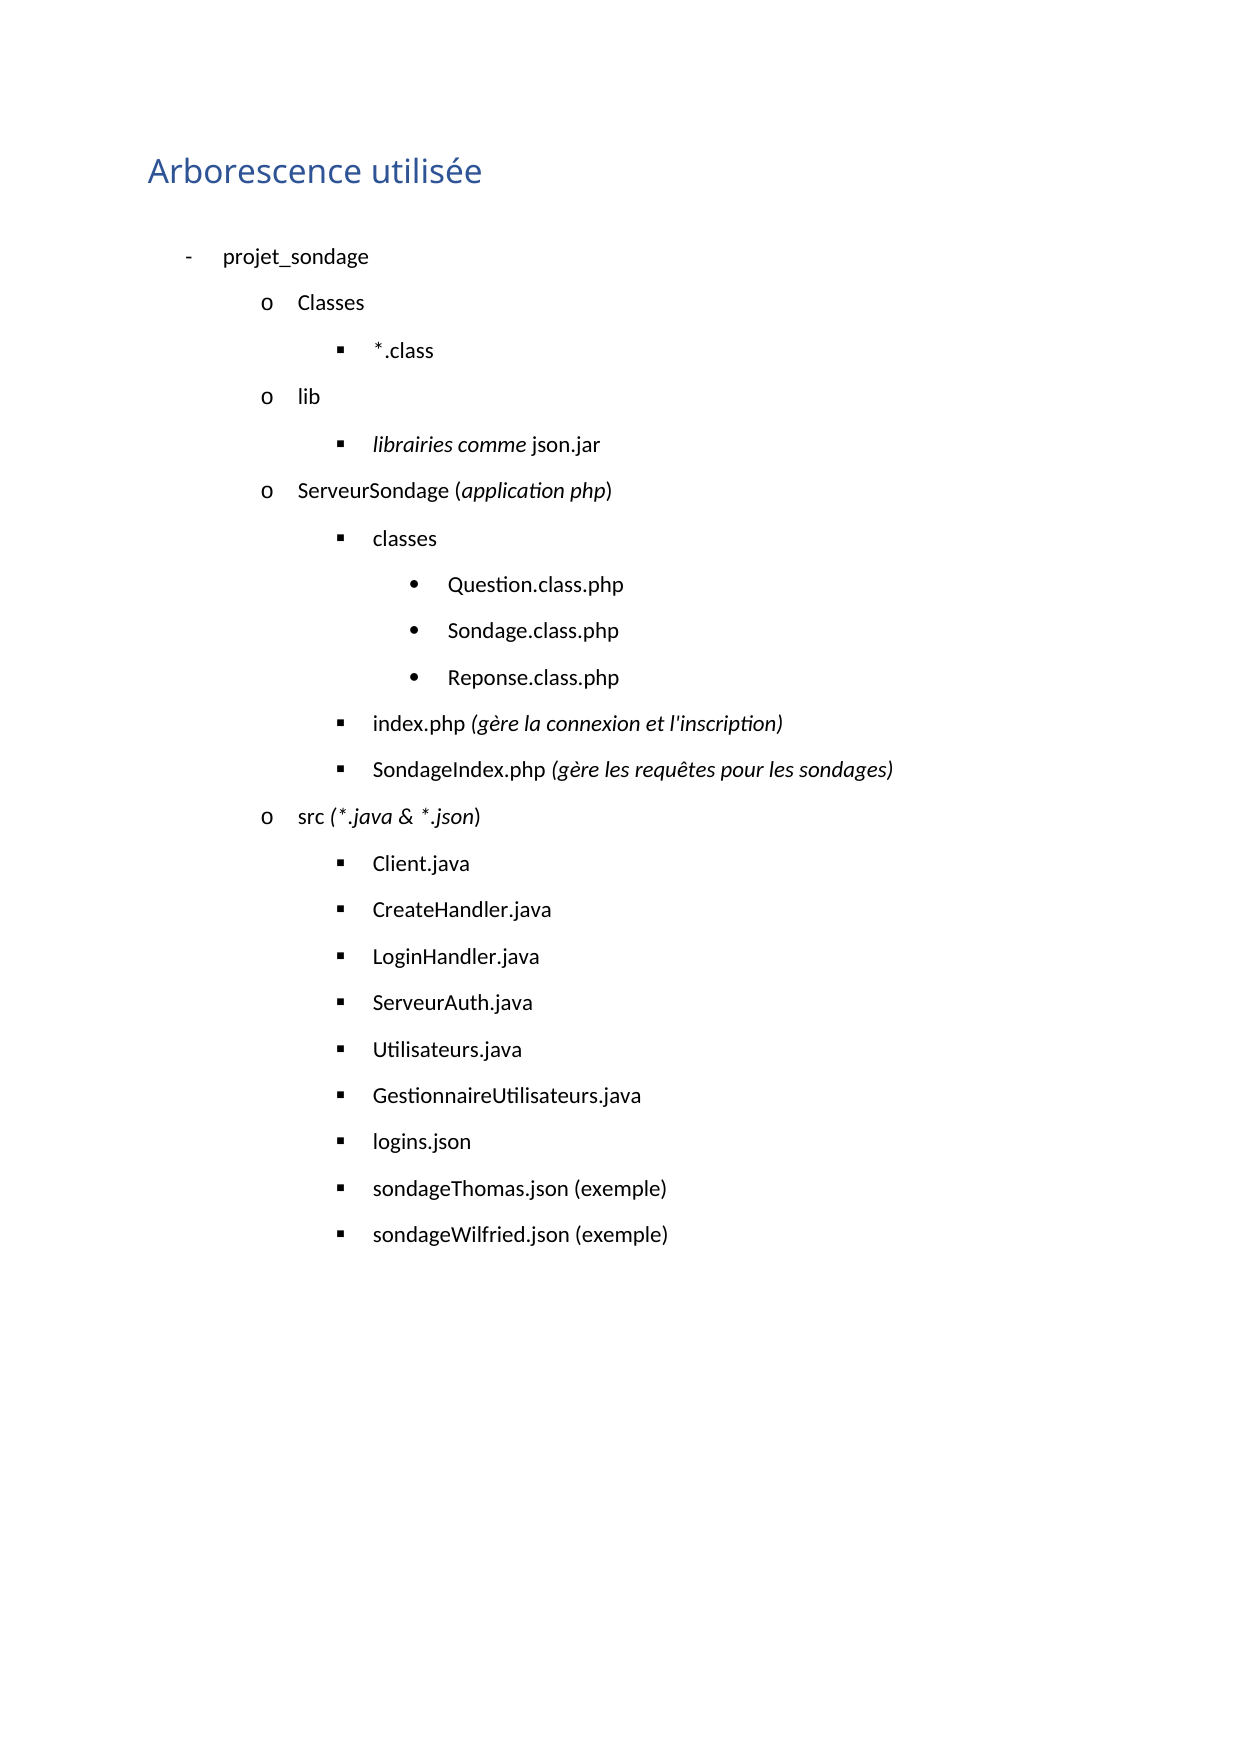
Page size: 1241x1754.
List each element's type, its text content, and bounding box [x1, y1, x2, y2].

list Classes [260, 288, 1093, 318]
list ServeurSondage (application php) [260, 476, 1093, 505]
list lib [260, 382, 1093, 411]
list librairies comme json.jar [335, 430, 1093, 458]
list logins.json [335, 1127, 1093, 1155]
list GestionnaireUtilisateurs.java [335, 1081, 1093, 1109]
list sondageThomas.json (exemple) [335, 1174, 1093, 1202]
list ServeurAuth.java [335, 988, 1093, 1016]
list index.php (gère la connexion et l'inscription) [335, 709, 1093, 737]
list Sondage.class.php [410, 616, 1093, 644]
list sondageWilfried.json (exemple) [335, 1220, 1093, 1248]
subtitle Arborescence utilisée [148, 148, 1093, 193]
list classes [335, 524, 1093, 552]
list Utilisateurs.java [335, 1035, 1093, 1063]
list SondageIndex.php (gère les requêtes pour les sondages) [335, 755, 1093, 783]
list *.class [335, 336, 1093, 364]
list Client.java [335, 849, 1093, 877]
list LoginHandler.java [335, 942, 1093, 970]
list projet_sondage [185, 242, 1093, 270]
list Question.class.php [410, 570, 1093, 598]
list CreateHandler.java [335, 896, 1093, 924]
list Reponse.class.php [410, 663, 1093, 691]
list src (*.java & *.json) [260, 802, 1093, 831]
